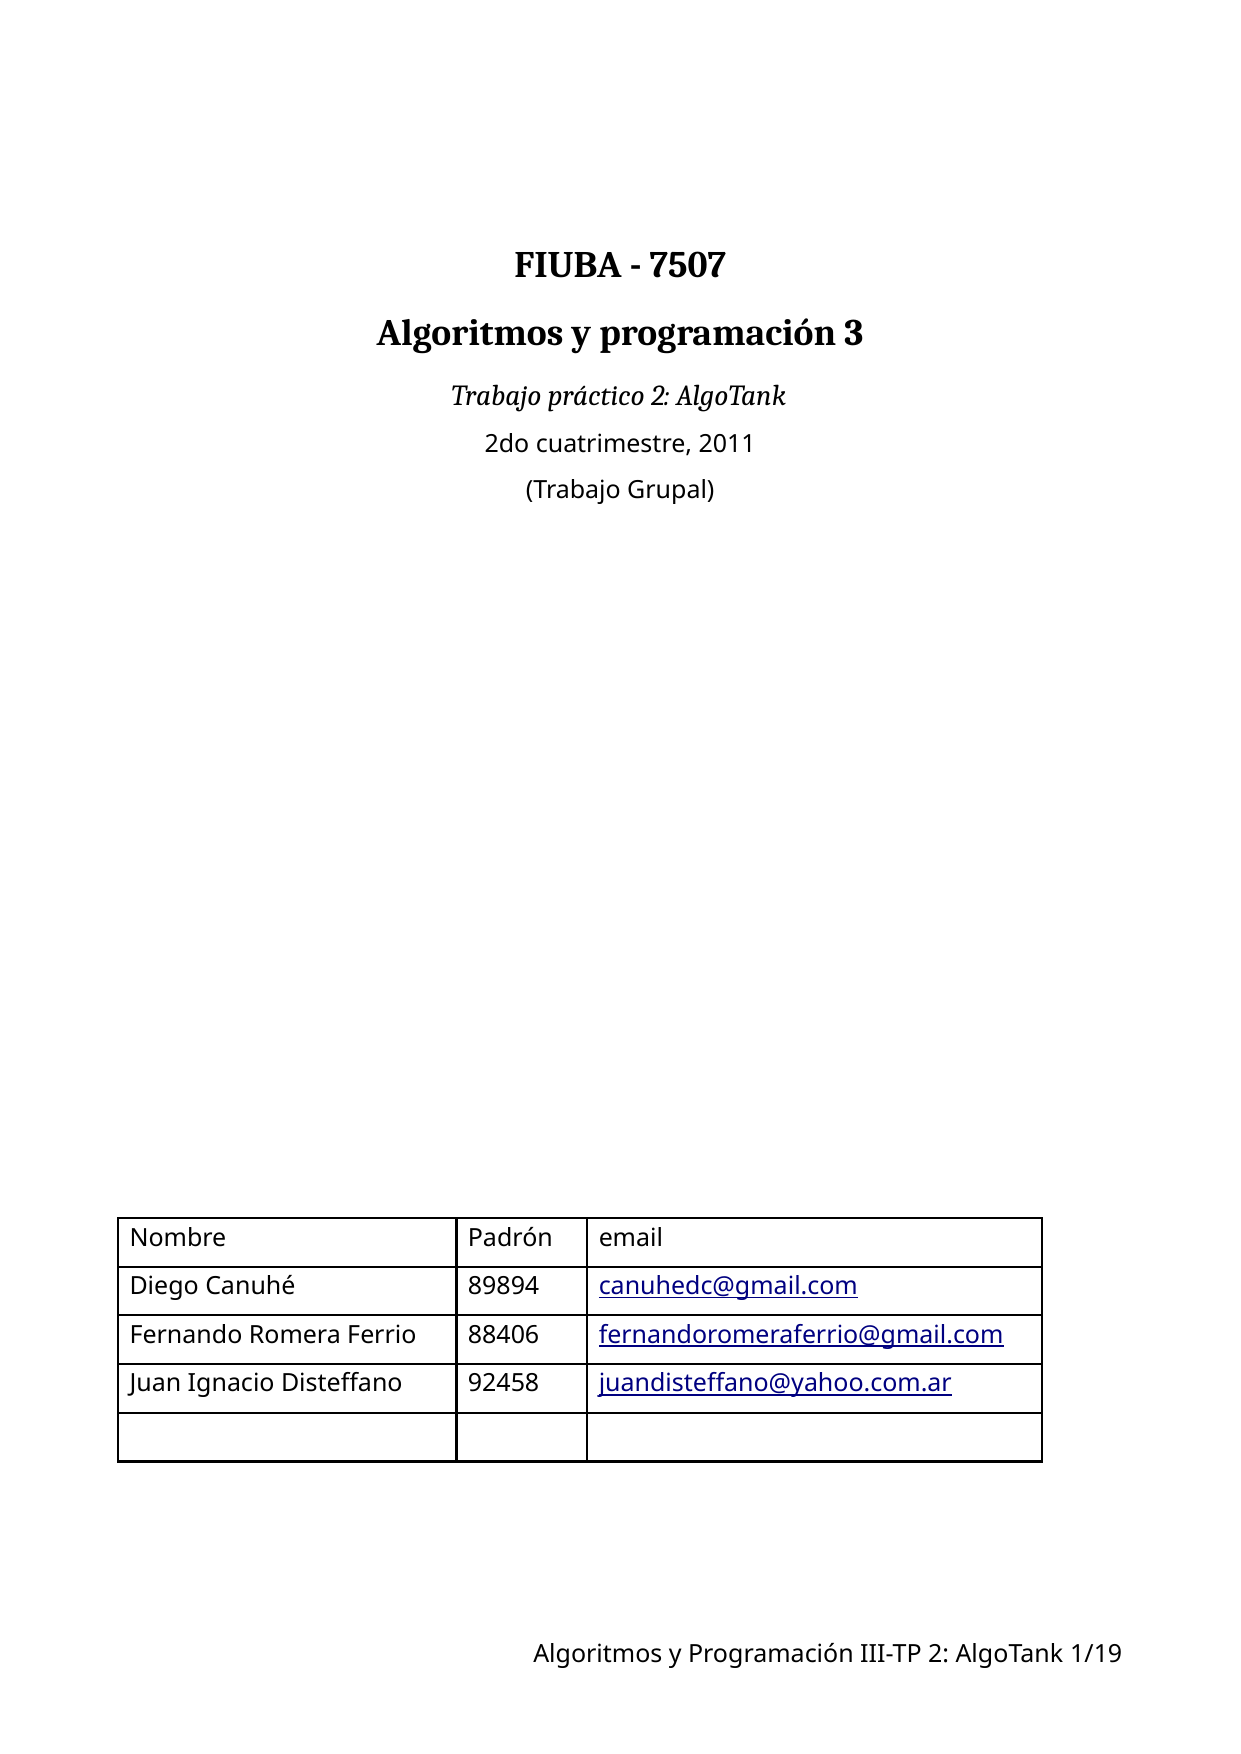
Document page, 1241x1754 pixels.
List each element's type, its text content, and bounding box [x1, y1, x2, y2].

table_header Nombre [119, 1219, 455, 1266]
table_header email [588, 1219, 1041, 1266]
table_cell Diego Canuhé [119, 1268, 455, 1314]
text Algoritmos y programación 3 [118, 311, 1122, 354]
text (Trabajo Grupal) [118, 472, 1122, 506]
table_header Padrón [458, 1219, 586, 1266]
text 2do cuatrimestre, 2011 [118, 426, 1122, 459]
table_cell canuhedc@gmail.com [588, 1268, 1041, 1314]
table_cell 88406 [458, 1316, 586, 1363]
table_cell [588, 1414, 1041, 1460]
table_cell 92458 [458, 1365, 586, 1412]
text Trabajo práctico 2: AlgoTank [118, 379, 1122, 413]
table_cell [119, 1414, 455, 1460]
text FIUBA - 7507 [118, 243, 1122, 286]
table_cell fernandoromeraferrio@gmail.com [588, 1316, 1041, 1363]
table_cell juandisteffano@yahoo.com.ar [588, 1365, 1041, 1412]
table_cell Fernando Romera Ferrio [119, 1316, 455, 1363]
table_cell [458, 1414, 586, 1460]
table_cell 89894 [458, 1268, 586, 1314]
table_cell Juan Ignacio Disteffano [119, 1365, 455, 1412]
